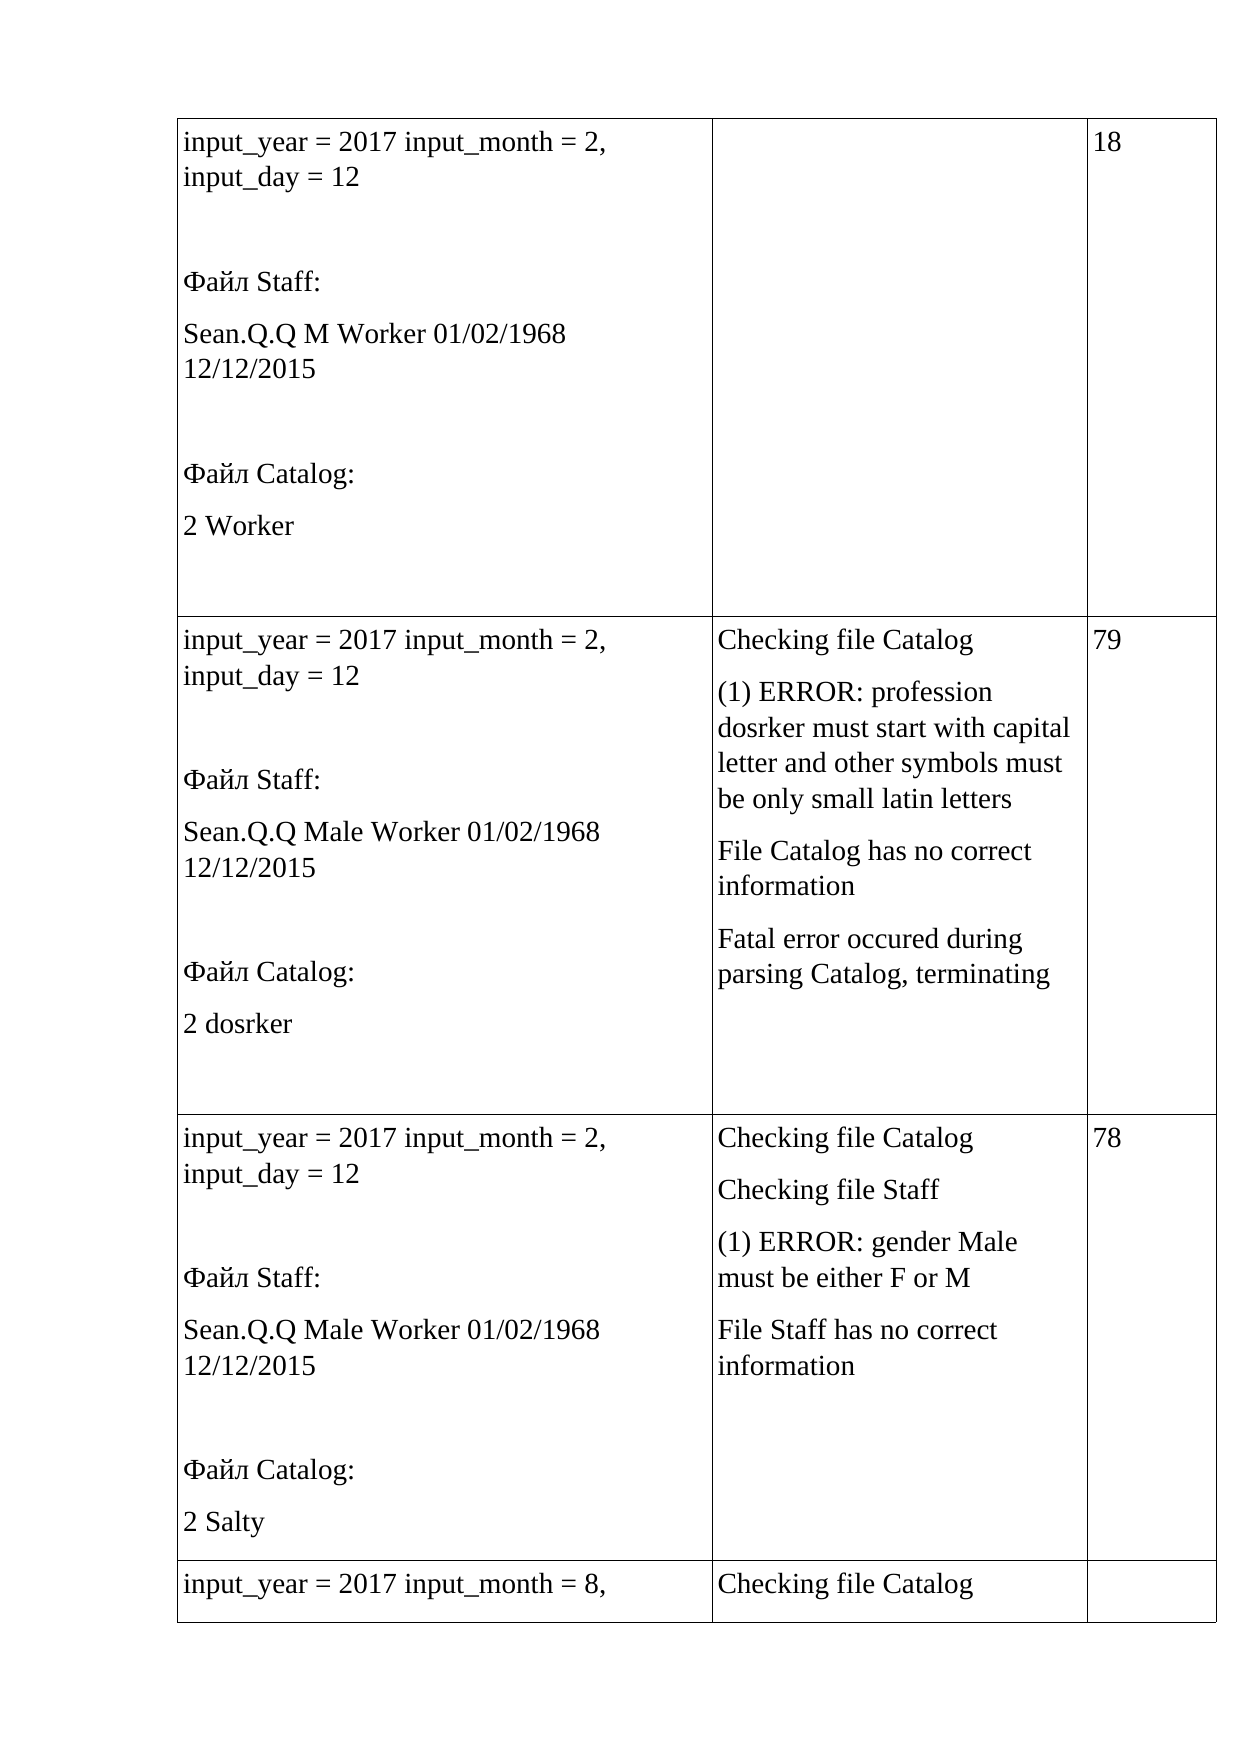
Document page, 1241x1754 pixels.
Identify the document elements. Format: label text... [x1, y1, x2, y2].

table_cell input_year = 2017 input_month = 2, input_day = 12 Файл Staff: Sean.Q.Q M Worker 01/02/1968 12/12/2015 Файл Catalog: 2 Worker [178, 119, 712, 616]
table_cell 78 [1088, 1115, 1216, 1560]
table_cell Checking file Catalog (1) ERROR: profession dosrker must start with capital letter and other symbols must be only small latin letters File Catalog has no correct information Fatal error occured during parsing Catalog, terminating [713, 617, 1087, 1114]
table_cell Checking file Catalog Checking file Staff (1) ERROR: gender Male must be either F or M File Staff has no correct information [713, 1115, 1087, 1560]
table_cell Checking file Catalog [713, 1561, 1087, 1622]
table_cell input_year = 2017 input_month = 2, input_day = 12 Файл Staff: Sean.Q.Q Male Worker 01/02/1968 12/12/2015 Файл Catalog: 2 Salty [178, 1115, 712, 1560]
table_cell 79 [1088, 617, 1216, 1114]
table_cell input_year = 2017 input_month = 2, input_day = 12 Файл Staff: Sean.Q.Q Male Worker 01/02/1968 12/12/2015 Файл Catalog: 2 dosrker [178, 617, 712, 1114]
table_cell 18 [1088, 119, 1216, 616]
table_cell input_year = 2017 input_month = 8, [178, 1561, 712, 1622]
table_cell [713, 119, 1087, 616]
table_cell [1088, 1561, 1216, 1622]
